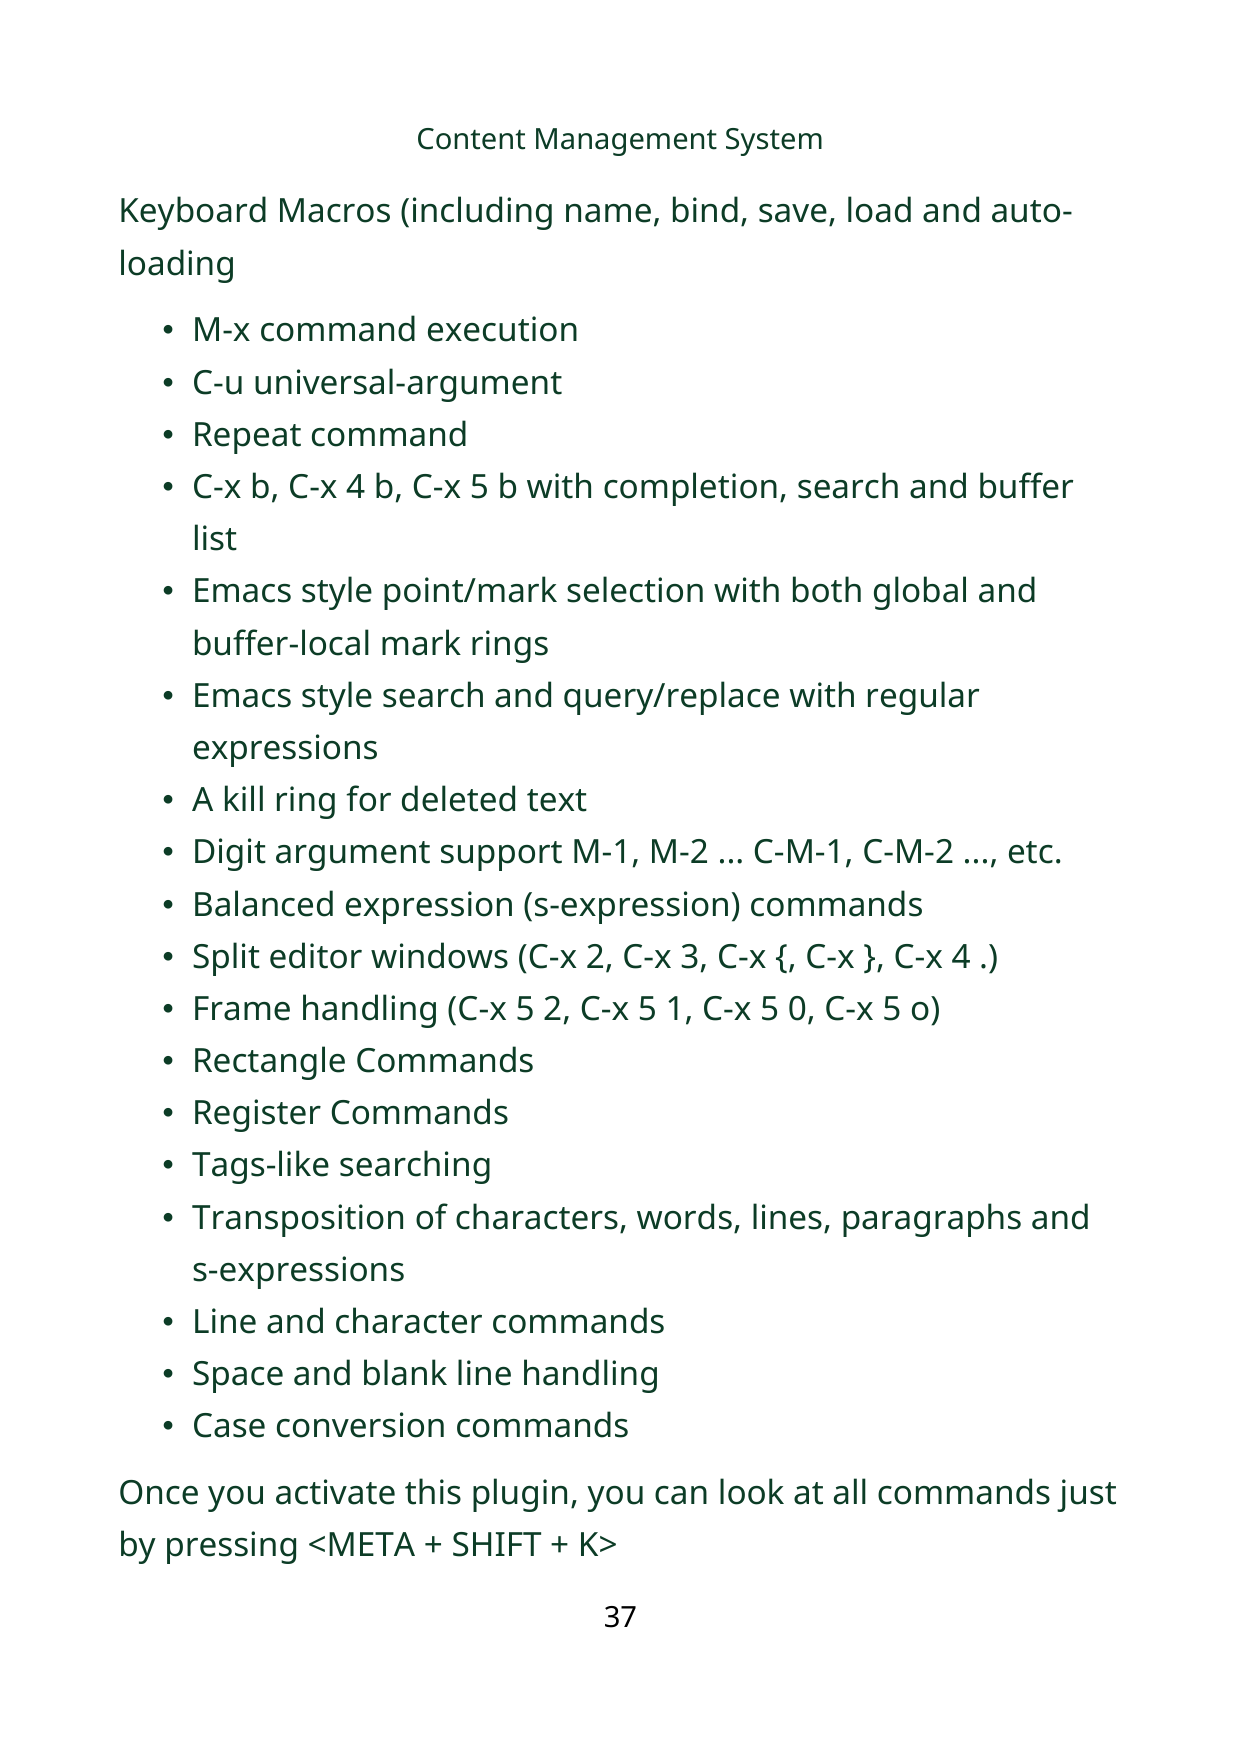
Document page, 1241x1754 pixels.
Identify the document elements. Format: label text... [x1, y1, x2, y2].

list Emacs style point/mark selection with both global and buffer-local mark rings [162, 567, 1122, 665]
list C-u universal-argument [162, 358, 1122, 404]
list Tags-like searching [162, 1141, 1122, 1187]
list Register Commands [162, 1089, 1122, 1134]
list Space and blank line handling [162, 1350, 1122, 1395]
list Digit argument support M-1, M-2 ... C-M-1, C-M-2 ..., etc. [162, 828, 1122, 873]
list Frame handling (C-x 5 2, C-x 5 1, C-x 5 0, C-x 5 o) [162, 985, 1122, 1030]
list A kill ring for deleted text [162, 776, 1122, 821]
list Repeat command [162, 411, 1122, 456]
list C-x b, C-x 4 b, C-x 5 b with completion, search and buffer list [162, 463, 1122, 560]
list Transposition of characters, words, lines, paragraphs and s-expressions [162, 1193, 1122, 1291]
list Balanced expression (s-expression) commands [162, 880, 1122, 926]
list Case conversion commands [162, 1402, 1122, 1448]
text Once you activate this plugin, you can look at all commands just by pressing <META + SHIFT + K> [118, 1469, 1122, 1567]
list Rectangle Commands [162, 1037, 1122, 1082]
list Emacs style search and query/replace with regular expressions [162, 672, 1122, 769]
list Split editor windows (C-x 2, C-x 3, C-x {, C-x }, C-x 4 .) [162, 932, 1122, 978]
list M-x command execution [162, 306, 1122, 352]
list Line and character commands [162, 1298, 1122, 1343]
text Keyboard Macros (including name, bind, save, load and auto-loading [118, 187, 1122, 285]
